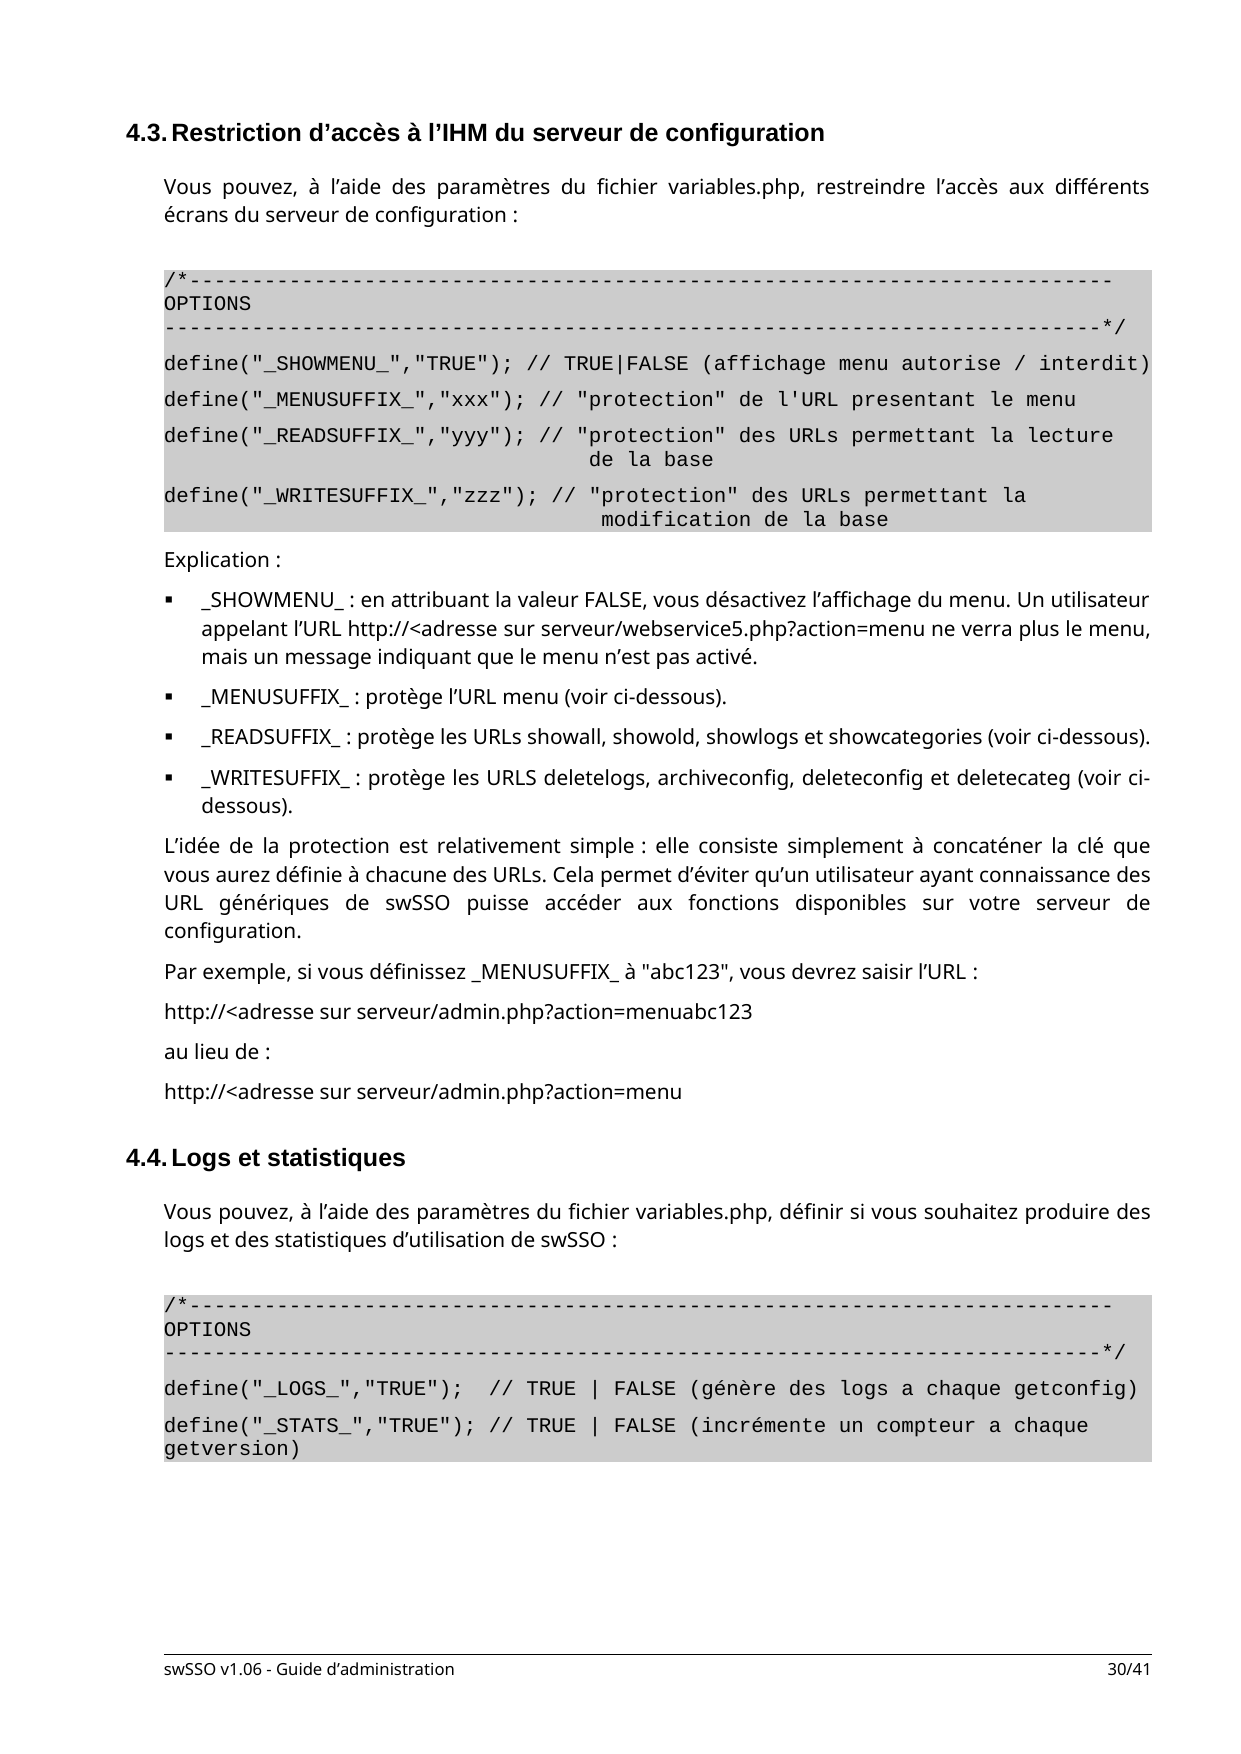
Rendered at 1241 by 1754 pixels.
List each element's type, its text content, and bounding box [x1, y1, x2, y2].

subtitle Logs et statistiques [126, 1143, 1152, 1172]
text Explication : [164, 545, 1152, 573]
list _MENUSUFFIX_ : protège l’URL menu (voir ci-dessous). [164, 682, 1152, 711]
list http://<adresse sur serveur/admin.php?action=menuabc123 [164, 997, 1152, 1026]
list http://<adresse sur serveur/admin.php?action=menu [164, 1077, 1152, 1106]
list au lieu de : [164, 1037, 1152, 1066]
text /*-------------------------------------------------------------------------- [164, 1295, 1152, 1319]
text Vous pouvez, à l’aide des paramètres du fichier variables.php, restreindre l’accès aux différents écrans du serveur de configuration : [164, 172, 1152, 229]
list Par exemple, si vous définissez _MENUSUFFIX_ à "abc123", vous devrez saisir l’URL : [164, 957, 1152, 985]
text define("_MENUSUFFIX_","xxx"); // "protection" de l'URL presentant le menu [164, 389, 1152, 413]
text OPTIONS [164, 293, 1152, 317]
text ---------------------------------------------------------------------------*/ [164, 1342, 1152, 1366]
list _READSUFFIX_ : protège les URLs showall, showold, showlogs et showcategories (voir ci-dessous). [164, 722, 1152, 751]
text define("_READSUFFIX_","yyy"); // "protection" des URLs permettant la lecture de la base [164, 425, 1152, 473]
list _SHOWMENU_ : en attribuant la valeur FALSE, vous désactivez l’affichage du menu. Un utilisateur appelant l’URL http://<adresse sur serveur/webservice5.php?action=menu ne verra plus le menu, mais un message indiquant que le menu n’est pas activé. [164, 585, 1152, 671]
text define("_SHOWMENU_","TRUE"); // TRUE|FALSE (affichage menu autorise / interdit) [164, 353, 1152, 377]
text define("_LOGS_","TRUE"); // TRUE | FALSE (génère des logs a chaque getconfig) [164, 1378, 1152, 1402]
text define("_WRITESUFFIX_","zzz"); // "protection" des URLs permettant la modification de la base [164, 485, 1152, 532]
subtitle Restriction d’accès à l’IHM du serveur de configuration [126, 118, 1152, 147]
text define("_STATS_","TRUE"); // TRUE | FALSE (incrémente un compteur a chaque getversion) [164, 1414, 1152, 1462]
text Vous pouvez, à l’aide des paramètres du fichier variables.php, définir si vous souhaitez produire des logs et des statistiques d’utilisation de swSSO : [164, 1197, 1152, 1254]
list _WRITESUFFIX_ : protège les URLS deletelogs, archiveconfig, deleteconfig et deletecateg (voir ci-dessous). [164, 763, 1152, 819]
text ---------------------------------------------------------------------------*/ [164, 317, 1152, 341]
text OPTIONS [164, 1319, 1152, 1342]
text /*-------------------------------------------------------------------------- [164, 270, 1152, 293]
list L’idée de la protection est relativement simple : elle consiste simplement à concaténer la clé que vous aurez définie à chacune des URLs. Cela permet d’éviter qu’un utilisateur ayant connaissance des URL génériques de swSSO puisse accéder aux fonctions disponibles sur votre serveur de configuration. [164, 831, 1152, 945]
